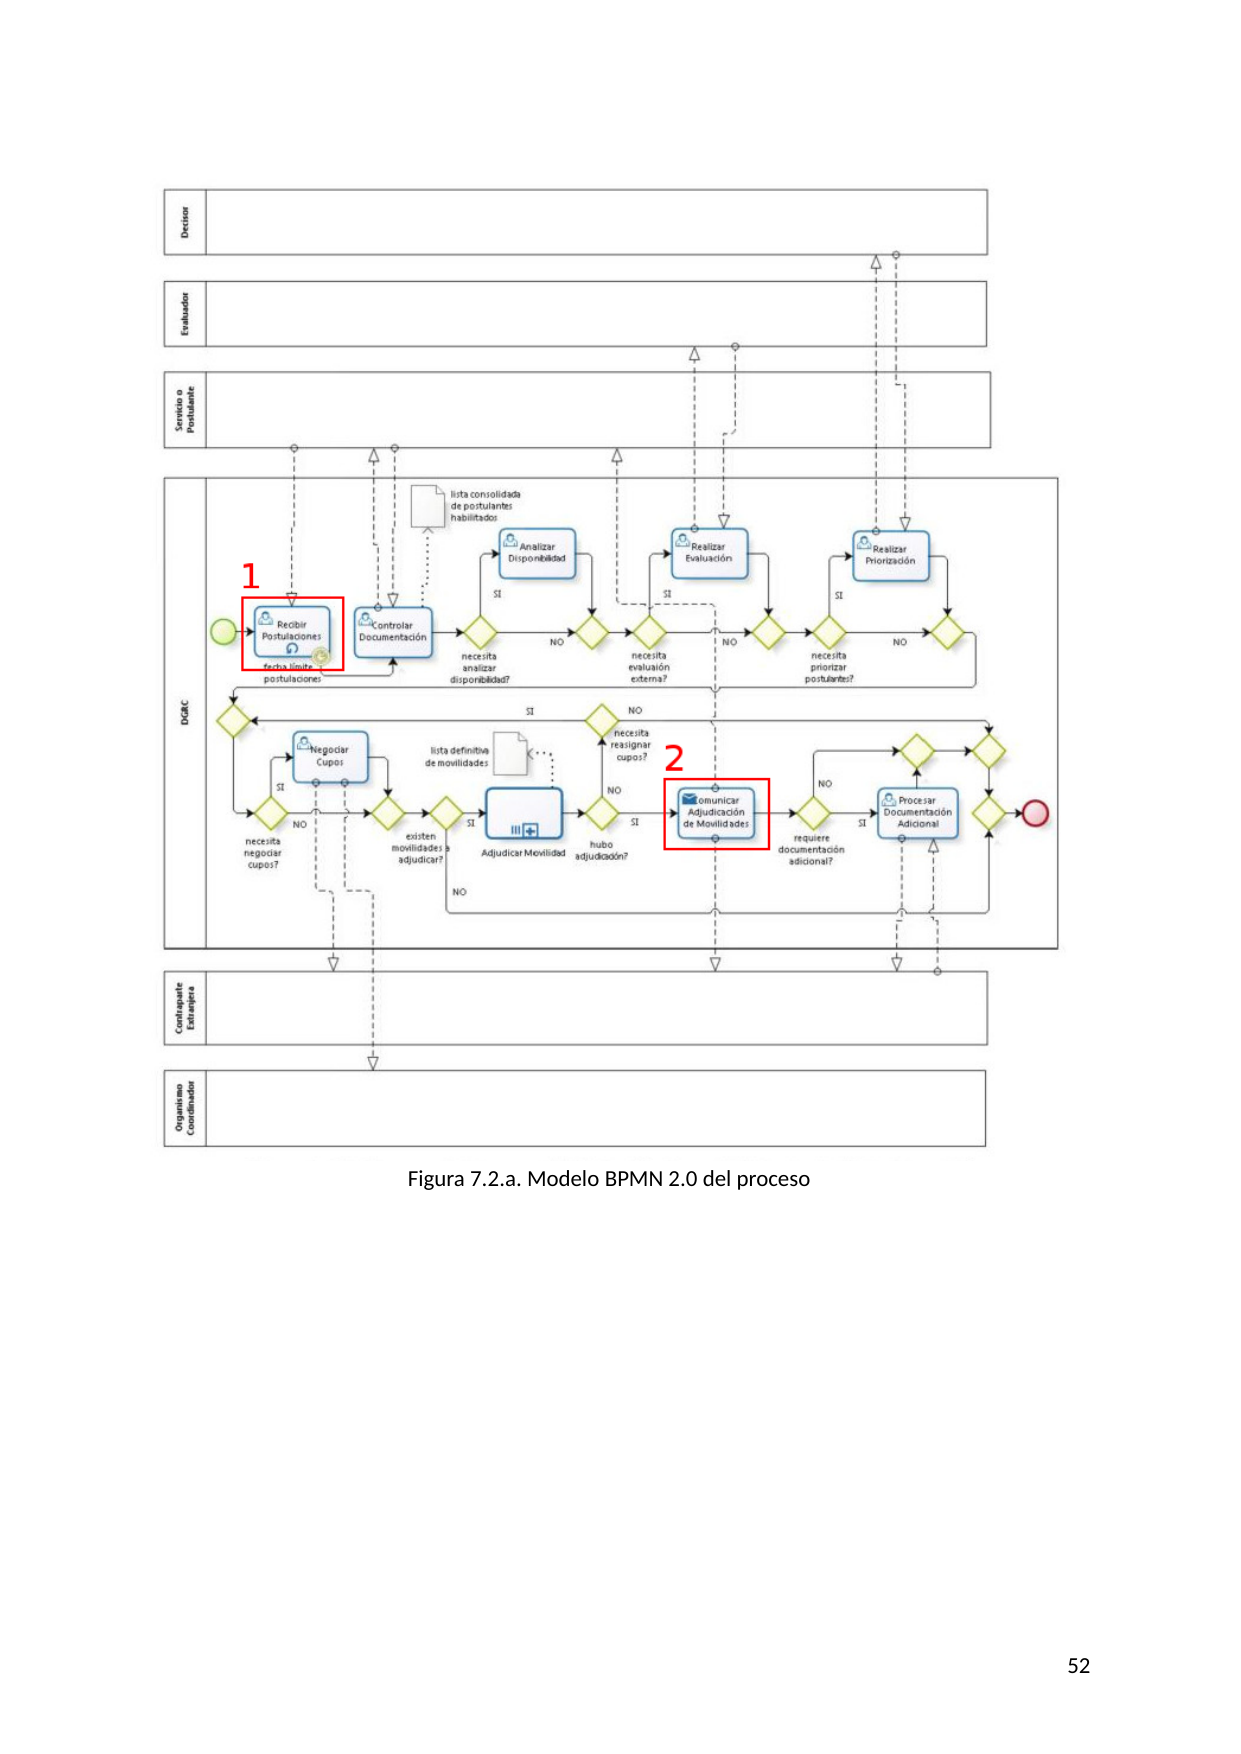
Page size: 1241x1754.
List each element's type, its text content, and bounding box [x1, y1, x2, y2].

table_header Figura 7.2.a. Modelo BPMN 2.0 del proceso [139, 150, 1079, 1224]
picture [150, 160, 1068, 1161]
